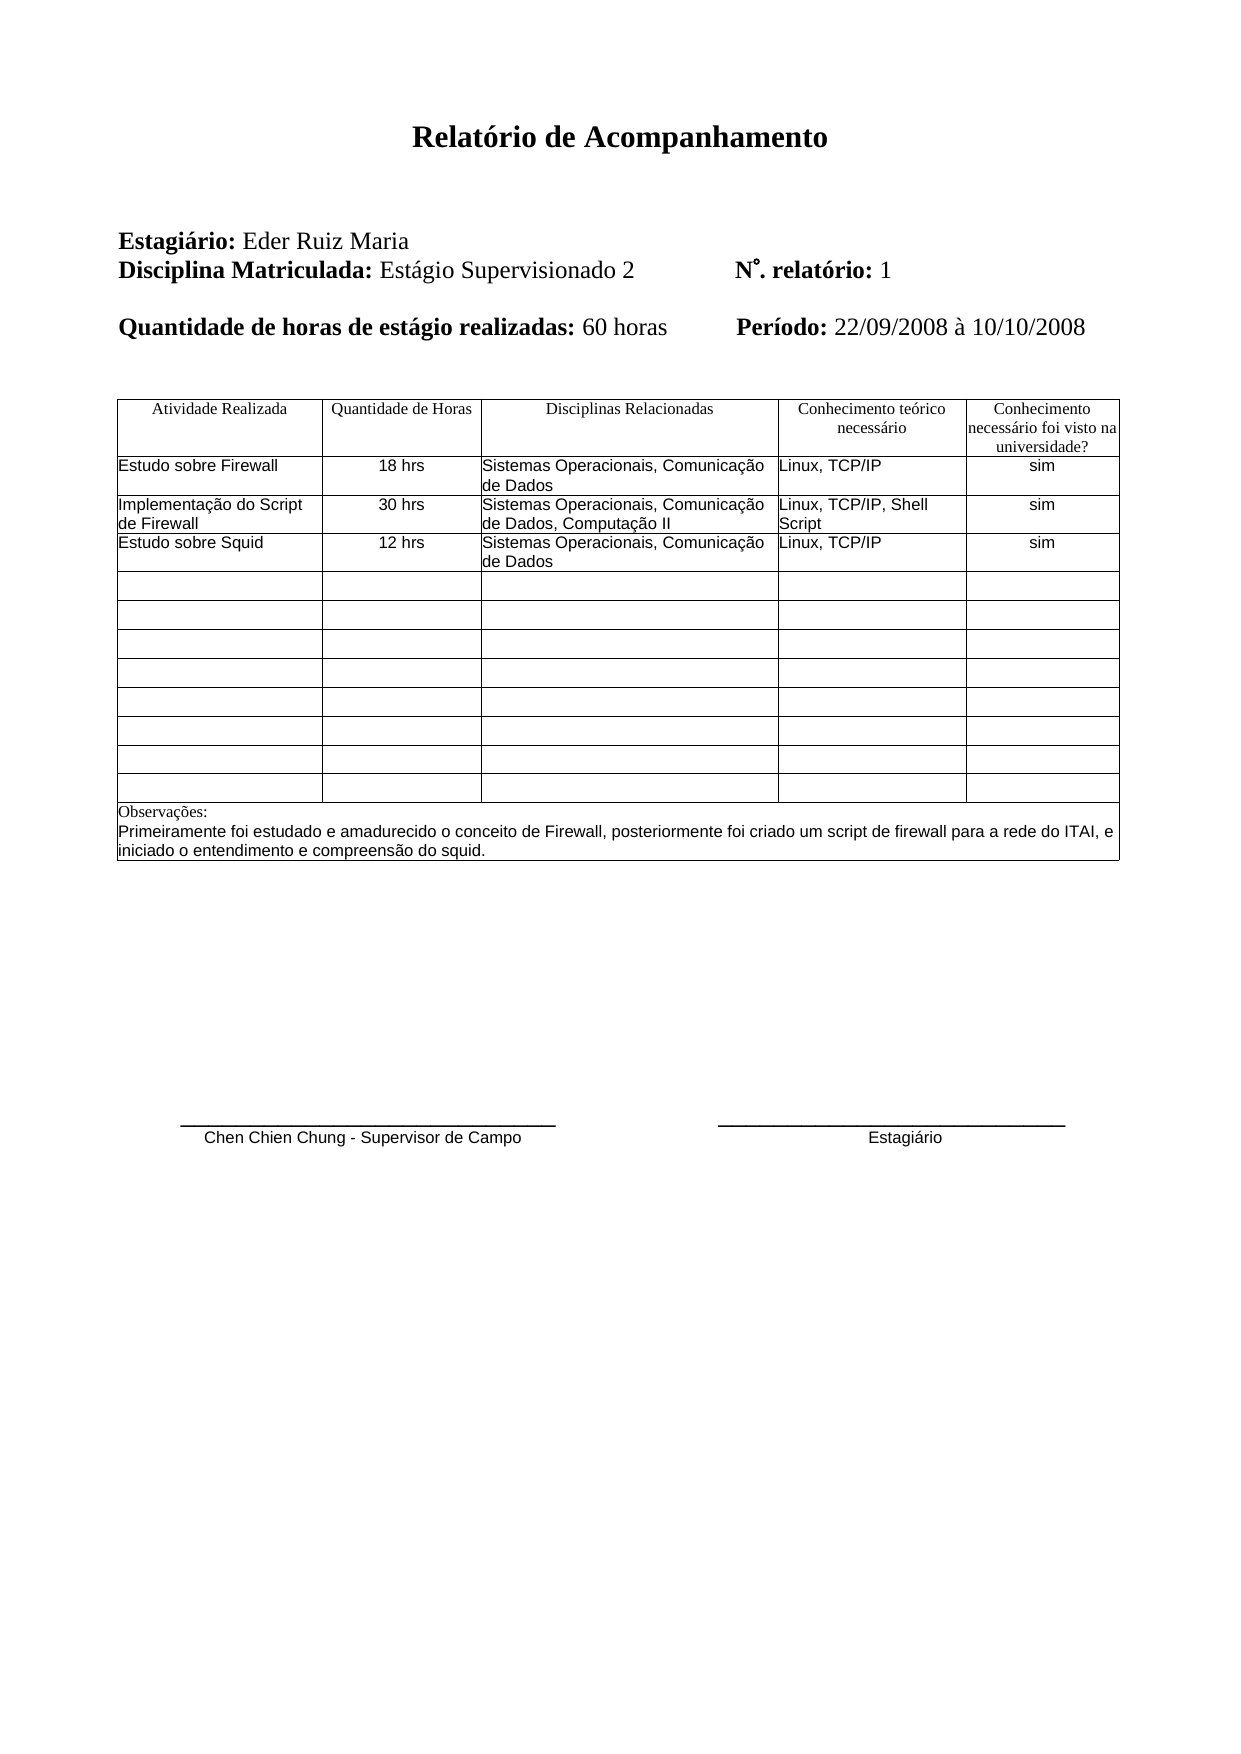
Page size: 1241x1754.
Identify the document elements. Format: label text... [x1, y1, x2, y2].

table_header Quantidade de Horas [323, 400, 481, 456]
table_cell [967, 774, 1119, 802]
table_cell [323, 572, 481, 600]
table_cell [323, 717, 481, 744]
table_cell Linux, TCP/IP [779, 534, 966, 571]
table_cell [323, 659, 481, 687]
table_cell [118, 630, 322, 658]
table_header Conhecimento necessário foi visto na universidade? [967, 400, 1119, 456]
table_cell [323, 746, 481, 773]
table_cell [118, 717, 322, 744]
text Relatório de Acompanhamento [118, 118, 1122, 154]
table_cell [482, 688, 778, 716]
table_cell [118, 572, 322, 600]
table_cell Sistemas Operacionais, Comunicação de Dados [482, 457, 778, 494]
table_cell [967, 572, 1119, 600]
table_cell [482, 717, 778, 744]
table_cell [118, 688, 322, 716]
table_cell [323, 688, 481, 716]
table_cell [779, 774, 966, 802]
table_cell [118, 746, 322, 773]
table_cell sim [967, 457, 1119, 494]
table_header Atividade Realizada [118, 400, 322, 456]
table_cell Estudo sobre Squid [118, 534, 322, 571]
table_cell [967, 746, 1119, 773]
table_cell [482, 774, 778, 802]
table_cell [967, 601, 1119, 629]
text Quantidade de horas de estágio realizadas: 60 horas Período: 22/09/2008 à 10/10/2008 [118, 312, 1122, 341]
table_cell Sistemas Operacionais, Comunicação de Dados, Computação II [482, 496, 778, 533]
table_cell 30 hrs [323, 496, 481, 533]
table_cell [779, 659, 966, 687]
table_cell [323, 774, 481, 802]
table_cell Linux, TCP/IP, Shell Script [779, 496, 966, 533]
table_cell [967, 659, 1119, 687]
table_cell [779, 572, 966, 600]
table_cell [967, 630, 1119, 658]
table_cell [779, 630, 966, 658]
text Chen Chien Chung - Supervisor de Campo Estagiário [118, 1128, 1122, 1147]
table_header Disciplinas Relacionadas [482, 400, 778, 456]
table_cell [482, 659, 778, 687]
table_cell [482, 572, 778, 600]
table_header Conhecimento teórico necessário [779, 400, 966, 456]
table_cell [482, 746, 778, 773]
table_cell Observações: Primeiramente foi estudado e amadurecido o conceito de Firewall, posteriormente foi criado um script de firewall para a rede do ITAI, e iniciado o entendimento e compreensão do squid. [118, 803, 1119, 860]
table_cell 12 hrs [323, 534, 481, 571]
text Estagiário: Eder Ruiz Maria [118, 226, 1122, 255]
table_cell sim [967, 534, 1119, 571]
text Disciplina Matriculada: Estágio Supervisionado 2 N. relatório: 1 [118, 255, 1122, 283]
table_cell [779, 601, 966, 629]
table_cell [118, 601, 322, 629]
table_cell [482, 601, 778, 629]
table_cell [967, 717, 1119, 744]
table_cell [482, 630, 778, 658]
table_cell Linux, TCP/IP [779, 457, 966, 494]
table_cell [967, 688, 1119, 716]
table_cell Implementação do Script de Firewall [118, 496, 322, 533]
table_cell Estudo sobre Firewall [118, 457, 322, 494]
table_cell 18 hrs [323, 457, 481, 494]
table_cell Sistemas Operacionais, Comunicação de Dados [482, 534, 778, 571]
table_cell [779, 688, 966, 716]
table_cell [323, 601, 481, 629]
text ___________________________ _________________________ [118, 1099, 1122, 1128]
table_cell [118, 774, 322, 802]
table_cell [779, 746, 966, 773]
table_cell [779, 717, 966, 744]
table_cell sim [967, 496, 1119, 533]
table_cell [118, 659, 322, 687]
table_cell [323, 630, 481, 658]
